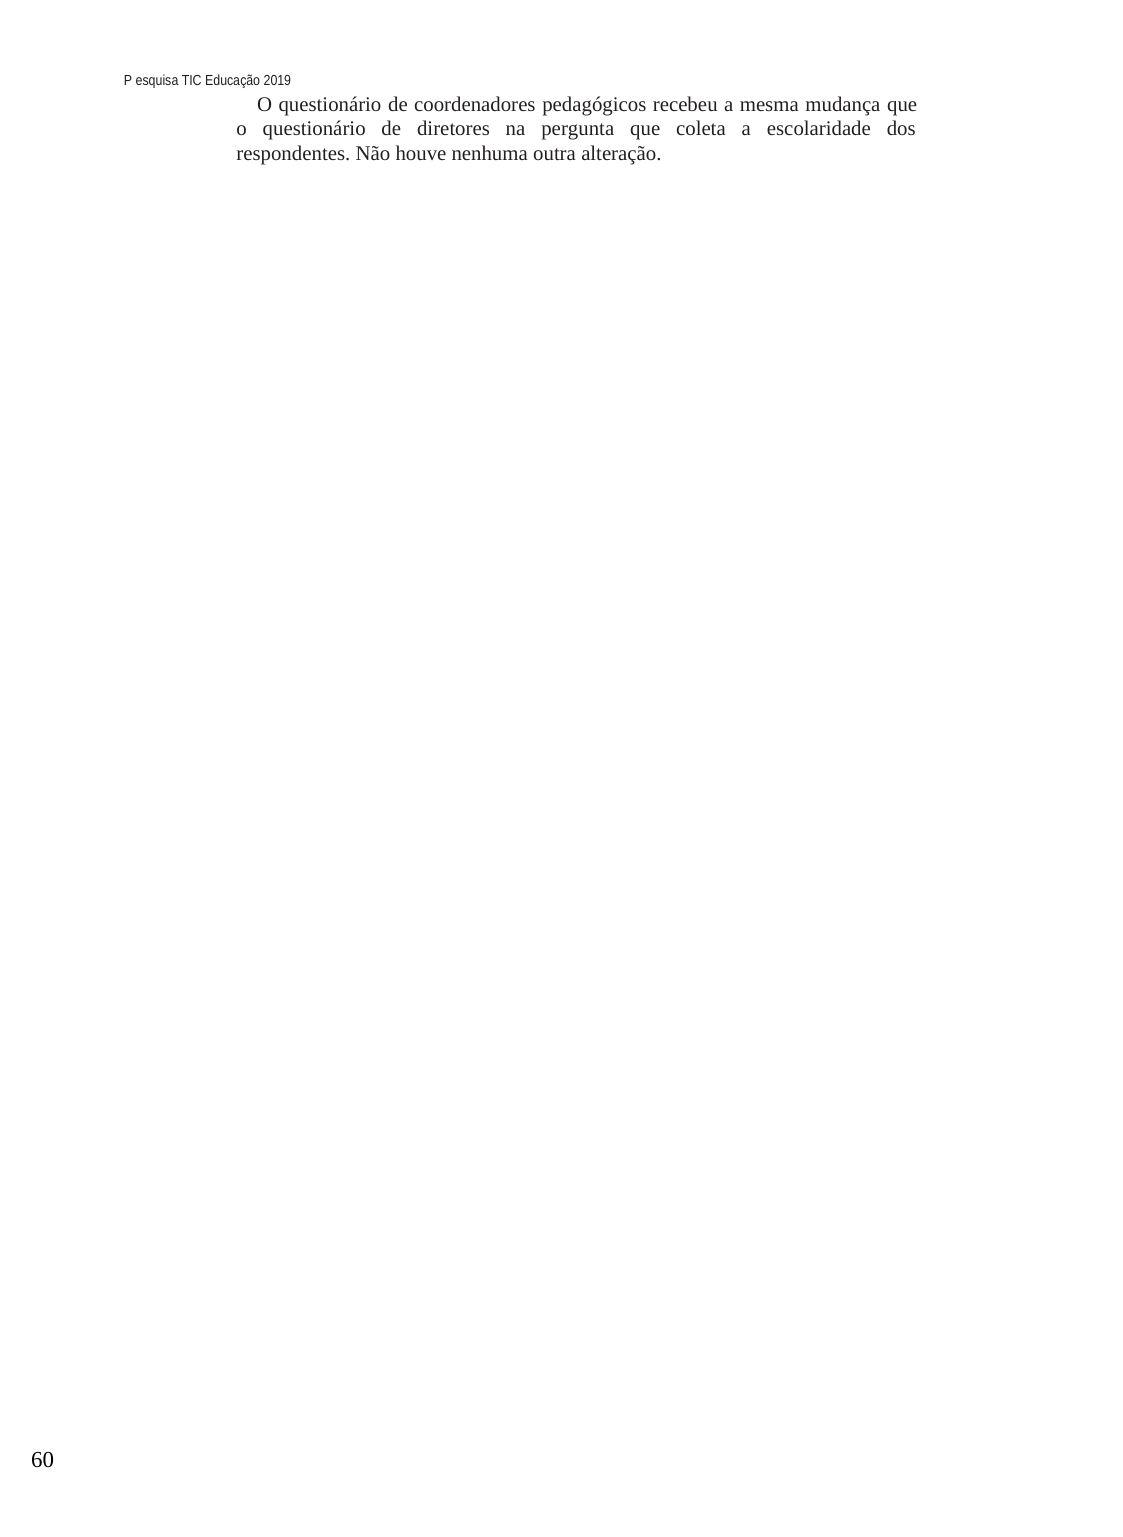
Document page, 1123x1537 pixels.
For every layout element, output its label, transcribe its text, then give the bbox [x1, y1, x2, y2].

text O questionário de coordenadores pedagógicos recebeu a mesma mudança que o questionário de diretores na pergunta que coleta a escolaridade dos respondentes. Não houve nenhuma outra alteração. [236, 92, 917, 165]
